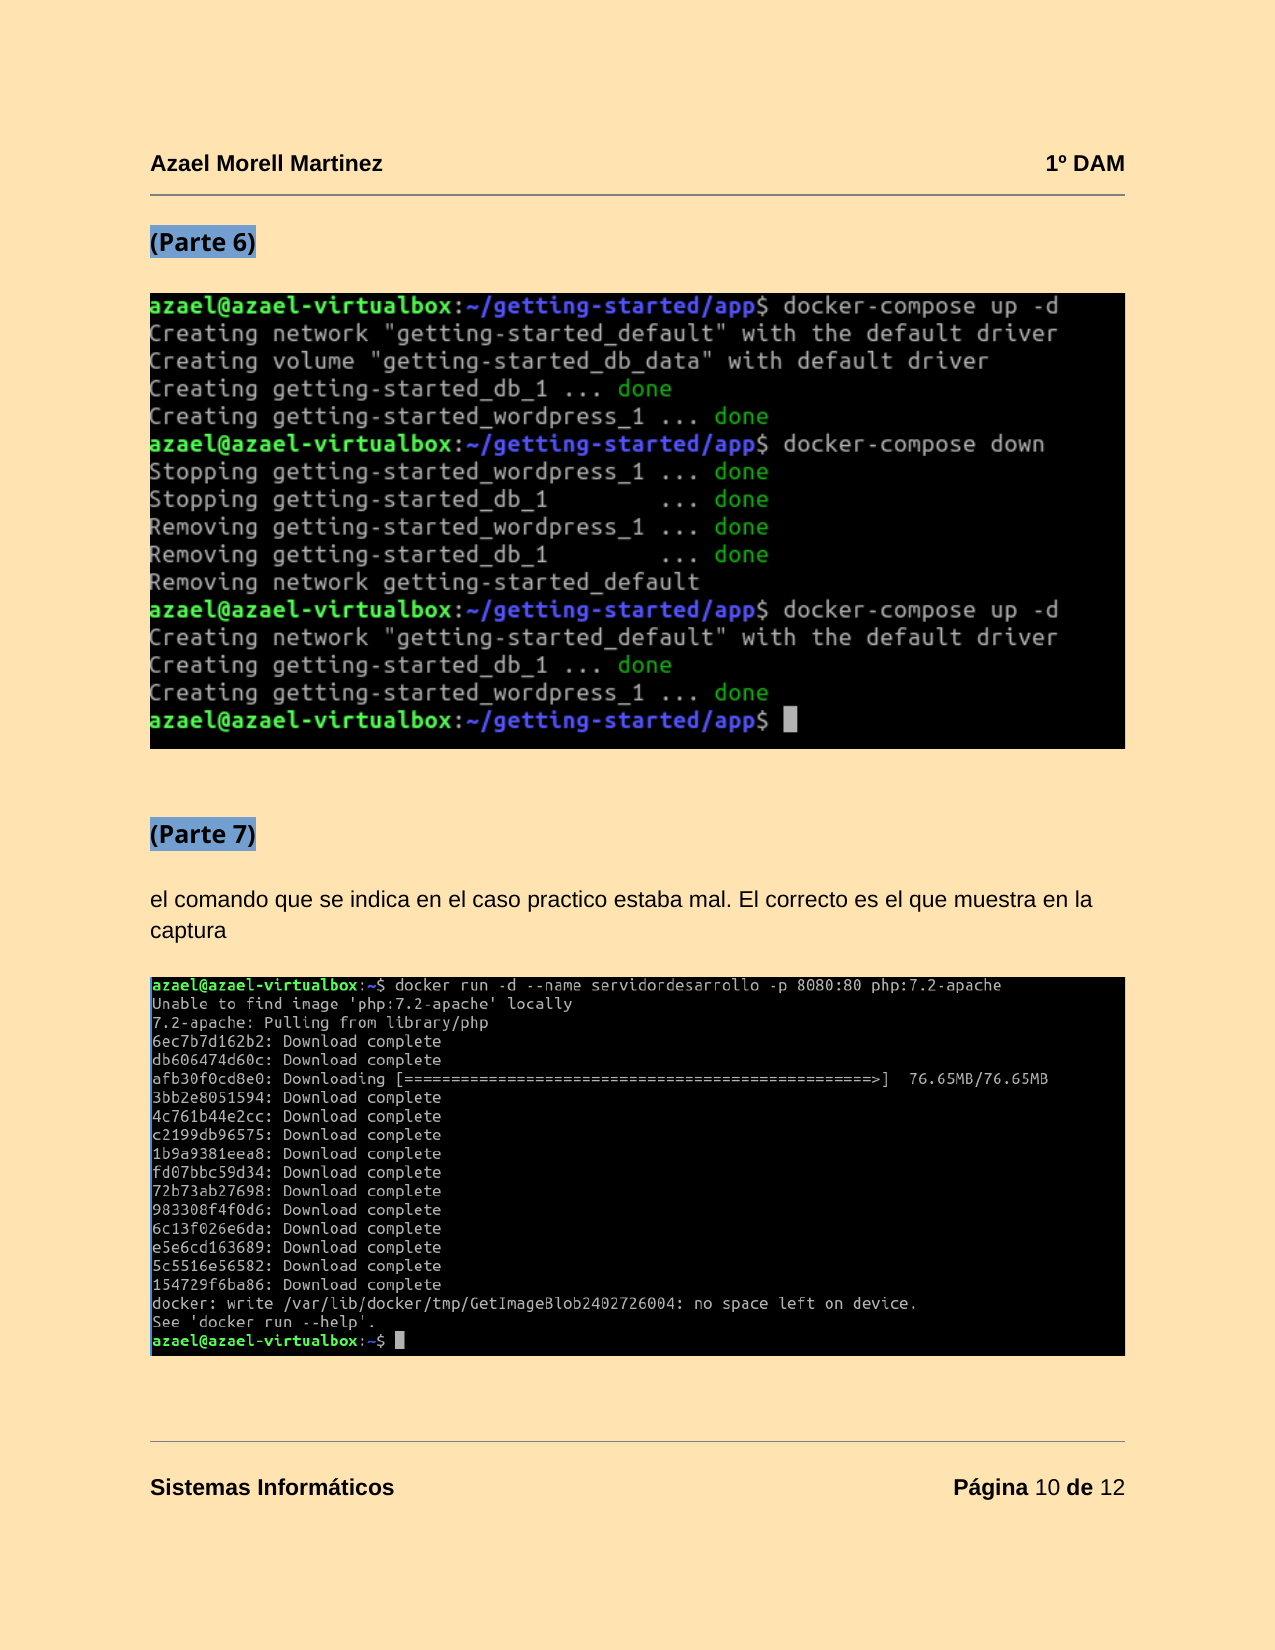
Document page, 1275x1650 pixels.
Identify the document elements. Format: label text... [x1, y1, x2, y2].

picture [150, 977, 1125, 1356]
text (Parte 6) [150, 224, 1125, 258]
picture [150, 293, 1125, 749]
text el comando que se indica en el caso practico estaba mal. El correcto es el que muestra en la captura [150, 886, 1125, 943]
text (Parte 7) [150, 817, 1125, 851]
